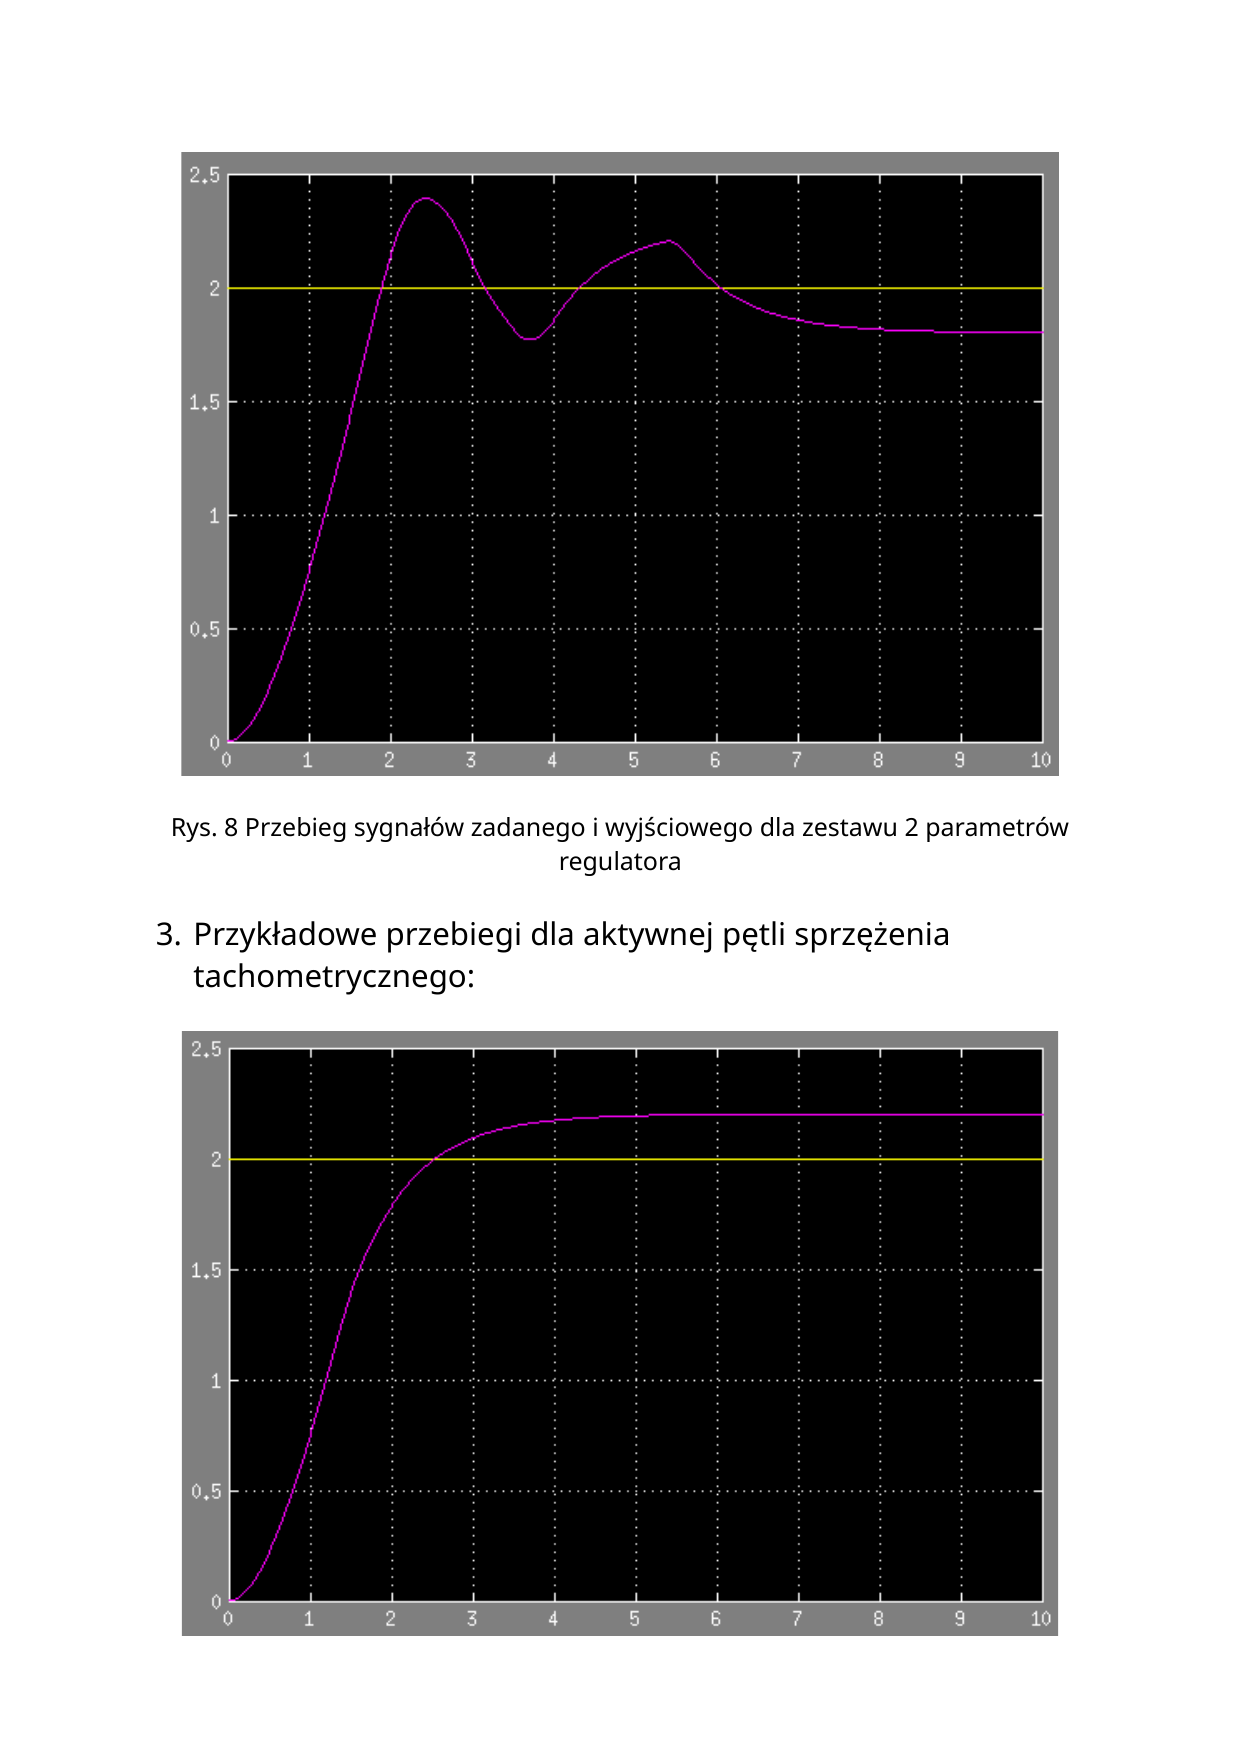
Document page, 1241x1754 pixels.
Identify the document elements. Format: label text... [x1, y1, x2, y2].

picture [181, 1031, 1059, 1636]
text Rys. 8 Przebieg sygnałów zadanego i wyjściowego dla zestawu 2 parametrów regulatora [118, 809, 1122, 878]
picture [181, 152, 1059, 776]
list Przykładowe przebiegi dla aktywnej pętli sprzężenia tachometrycznego: [156, 912, 1122, 997]
